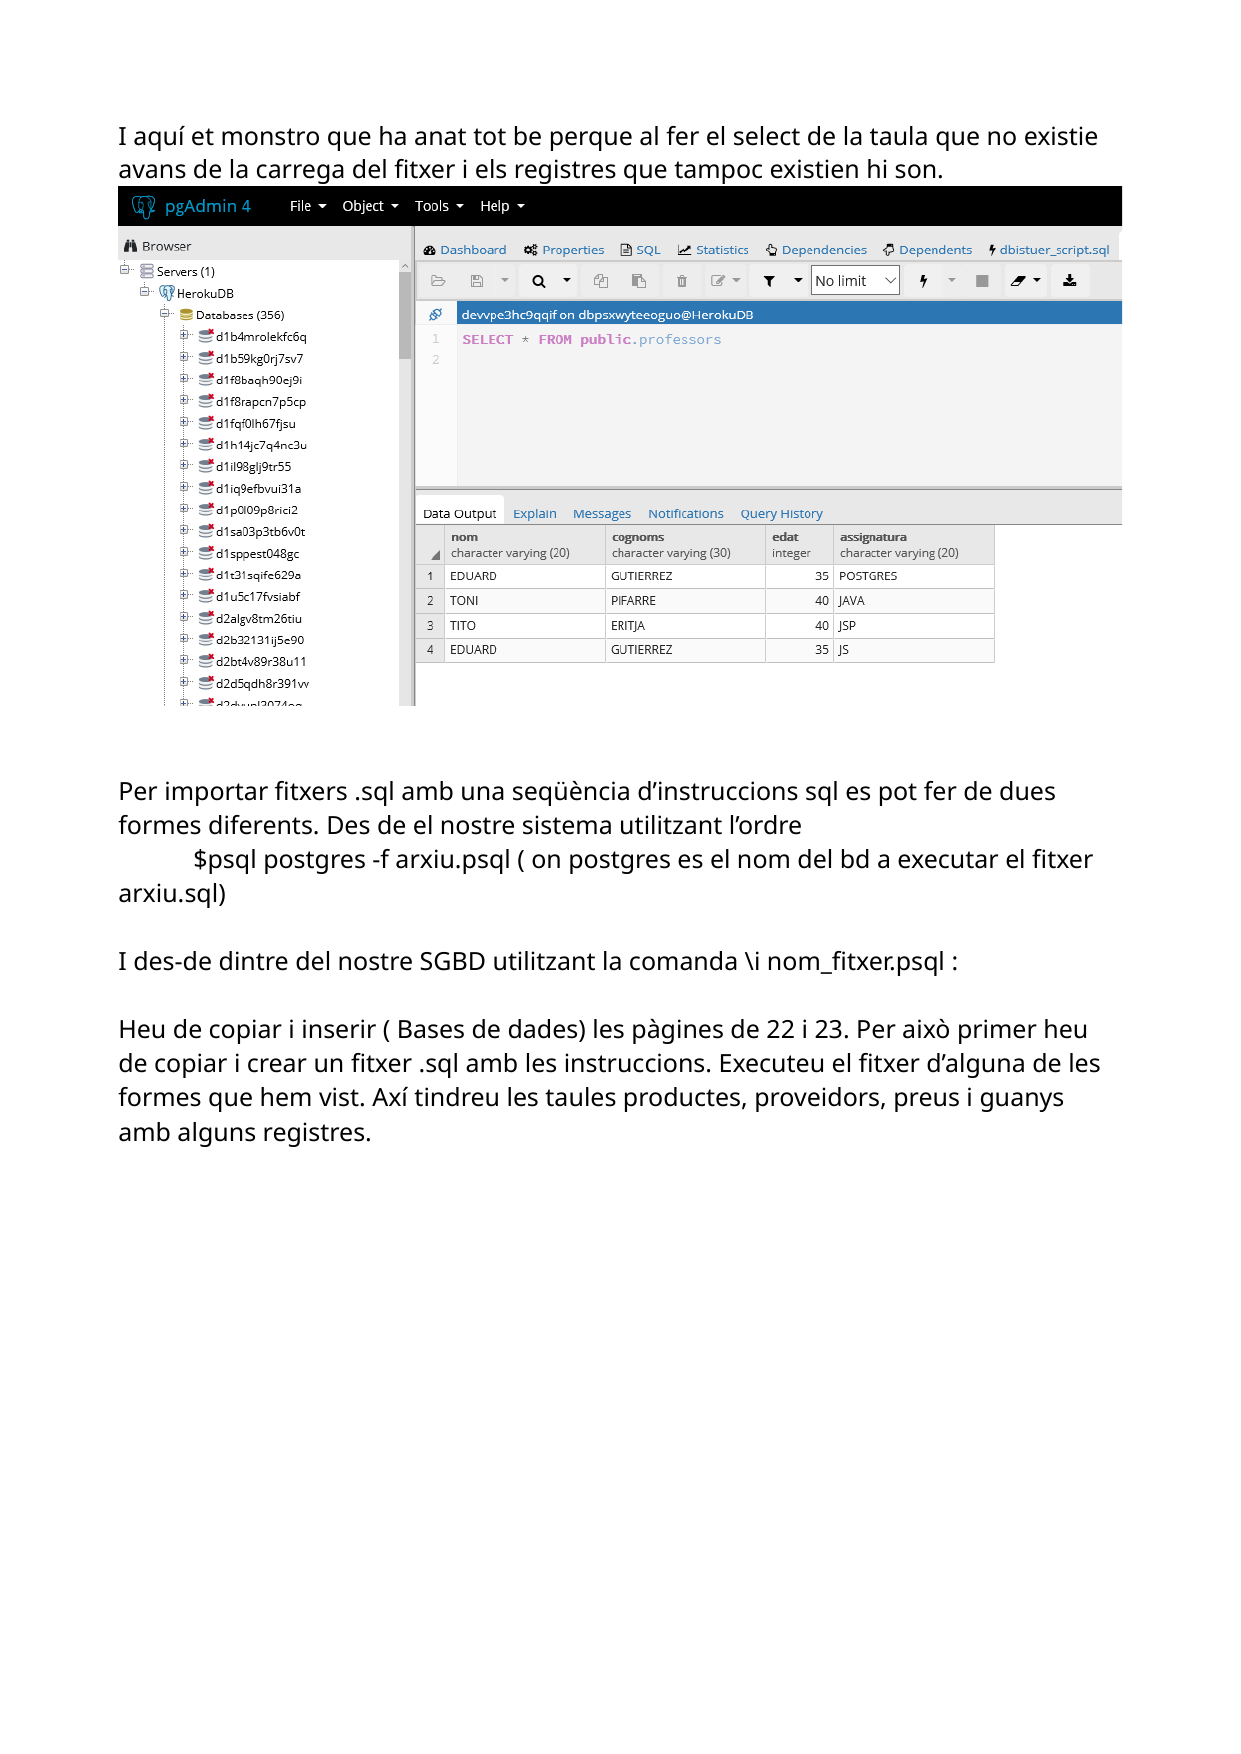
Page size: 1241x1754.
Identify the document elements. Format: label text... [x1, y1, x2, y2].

text I des-de dintre del nostre SGBD utilitzant la comanda \i nom_fitxer.psql : [118, 944, 1122, 978]
text I aquí et monstro que ha anat tot be perque al fer el select de la taula que no existie avans de la carrega del fitxer i els registres que tampoc existien hi son. [118, 118, 1122, 186]
text $psql postgres -f arxiu.psql ( on postgres es el nom del bd a executar el fitxer arxiu.sql) [118, 842, 1122, 910]
text Heu de copiar i inserir ( Bases de dades) les pàgines de 22 i 23. Per això primer heu de copiar i crear un fitxer .sql amb les instruccions. Executeu el fitxer d’alguna de les formes que hem vist. Axí tindreu les taules productes, proveidors, preus i guanys amb alguns registres. [118, 1012, 1122, 1148]
picture [118, 186, 1123, 706]
text Per importar fitxers .sql amb una seqüència d’instruccions sql es pot fer de dues formes diferents. Des de el nostre sistema utilitzant l’ordre [118, 773, 1122, 842]
